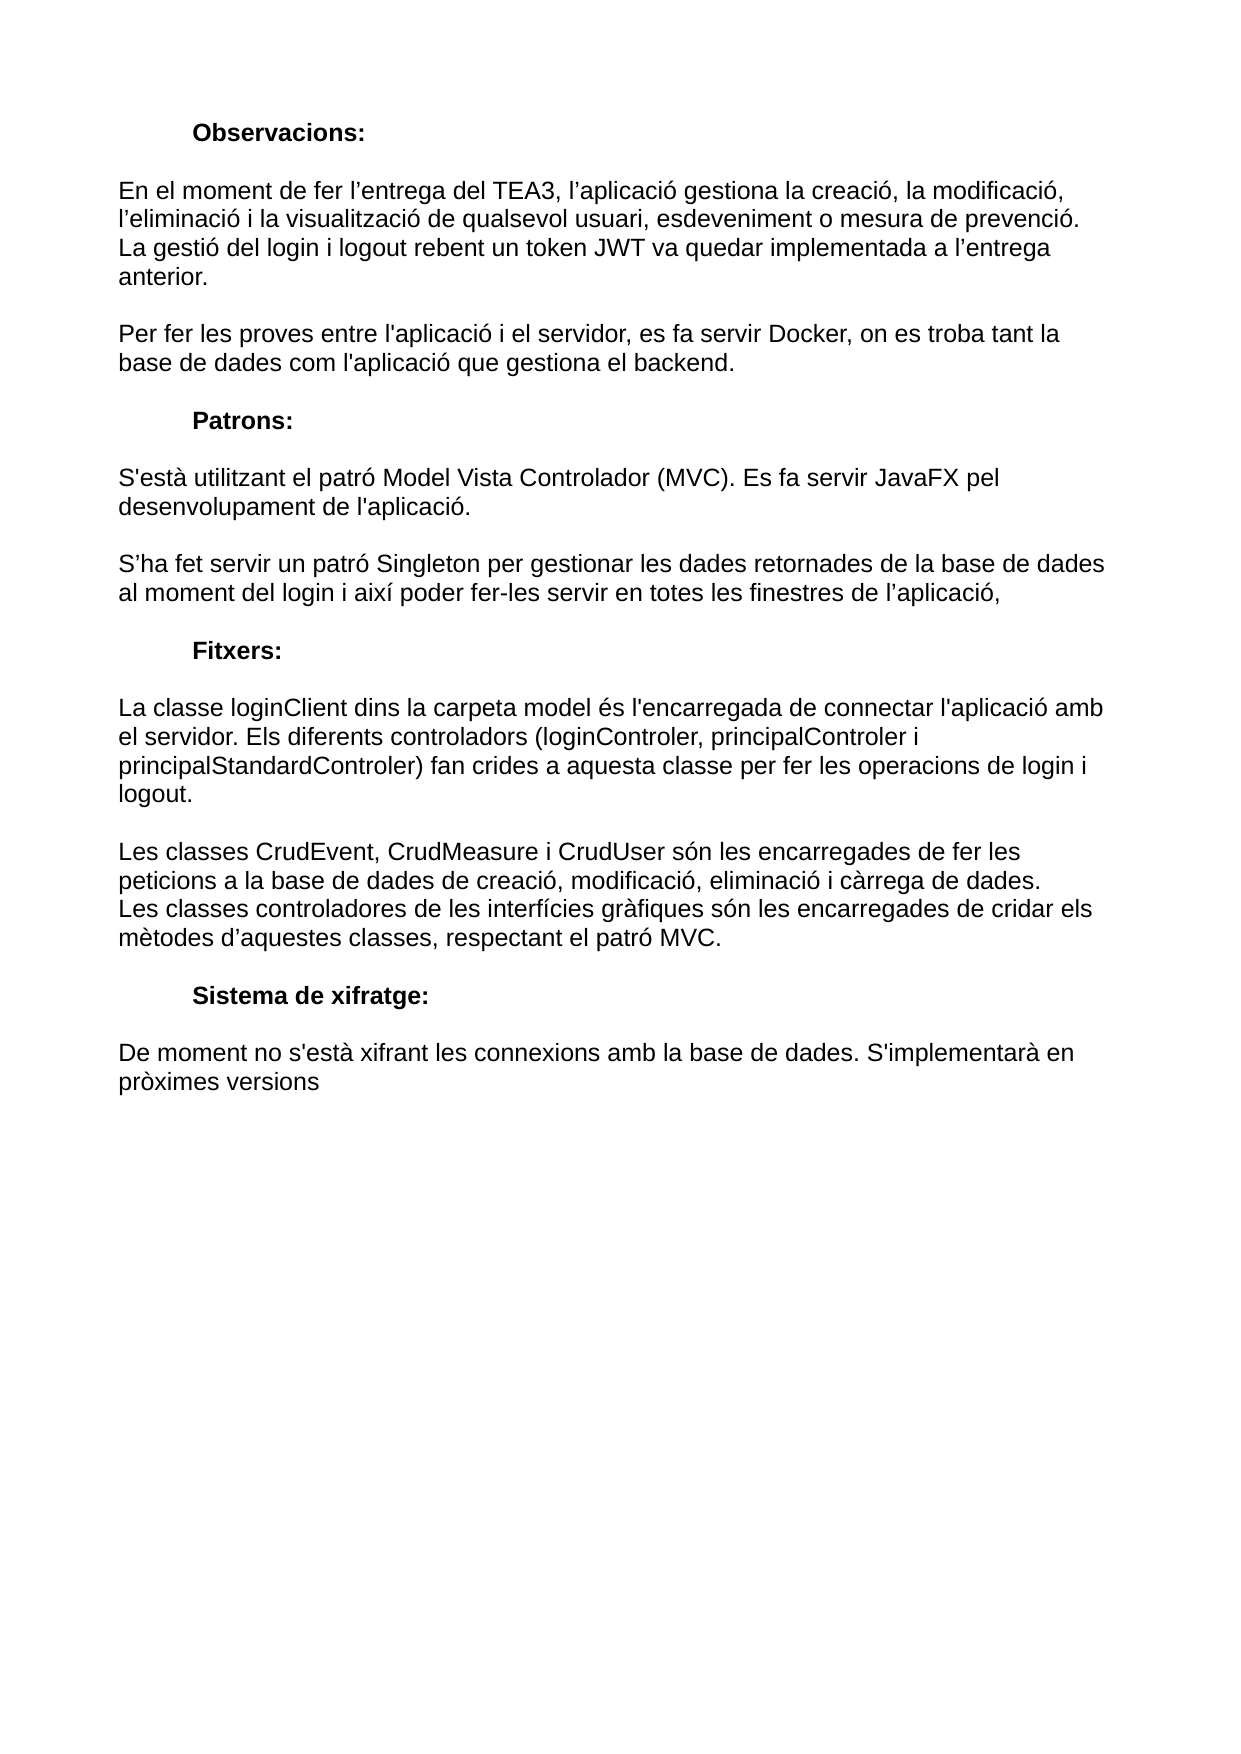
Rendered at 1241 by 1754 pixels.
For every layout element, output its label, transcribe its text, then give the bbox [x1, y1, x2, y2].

text principalStandardControler) fan crides a aquesta classe per fer les operacions de login i [118, 751, 1122, 779]
text Les classes CrudEvent, CrudMeasure i CrudUser són les encarregades de fer les peticions a la base de dades de creació, modificació, eliminació i càrrega de dades. [118, 837, 1122, 894]
text Observacions: [118, 118, 1122, 147]
text logout. [118, 779, 1122, 808]
text La gestió del login i logout rebent un token JWT va quedar implementada a l’entrega anterior. Per fer les proves entre l'aplicació i el servidor, es fa servir Docker, on es troba tant la base de dades com l'aplicació que gestiona el backend. [118, 233, 1122, 377]
text La classe loginClient dins la carpeta model és l'encarregada de connectar l'aplicació amb el servidor. Els diferents controladors (loginControler, principalControler i [118, 693, 1122, 751]
text Sistema de xifratge: De moment no s'està xifrant les connexions amb la base de dades. S'implementarà en pròximes versions [118, 981, 1122, 1096]
text S’ha fet servir un patró Singleton per gestionar les dades retornades de la base de dades al moment del login i així poder fer-les servir en totes les finestres de l’aplicació, Fitxers: [118, 549, 1122, 664]
text Patrons: S'està utilitzant el patró Model Vista Controlador (MVC). Es fa servir JavaFX pel desenvolupament de l'aplicació. [118, 406, 1122, 521]
text En el moment de fer l’entrega del TEA3, l’aplicació gestiona la creació, la modificació, l’eliminació i la visualització de qualsevol usuari, esdeveniment o mesura de prevenció. [118, 176, 1122, 233]
text Les classes controladores de les interfícies gràfiques són les encarregades de cridar els mètodes d’aquestes classes, respectant el patró MVC. [118, 894, 1122, 952]
